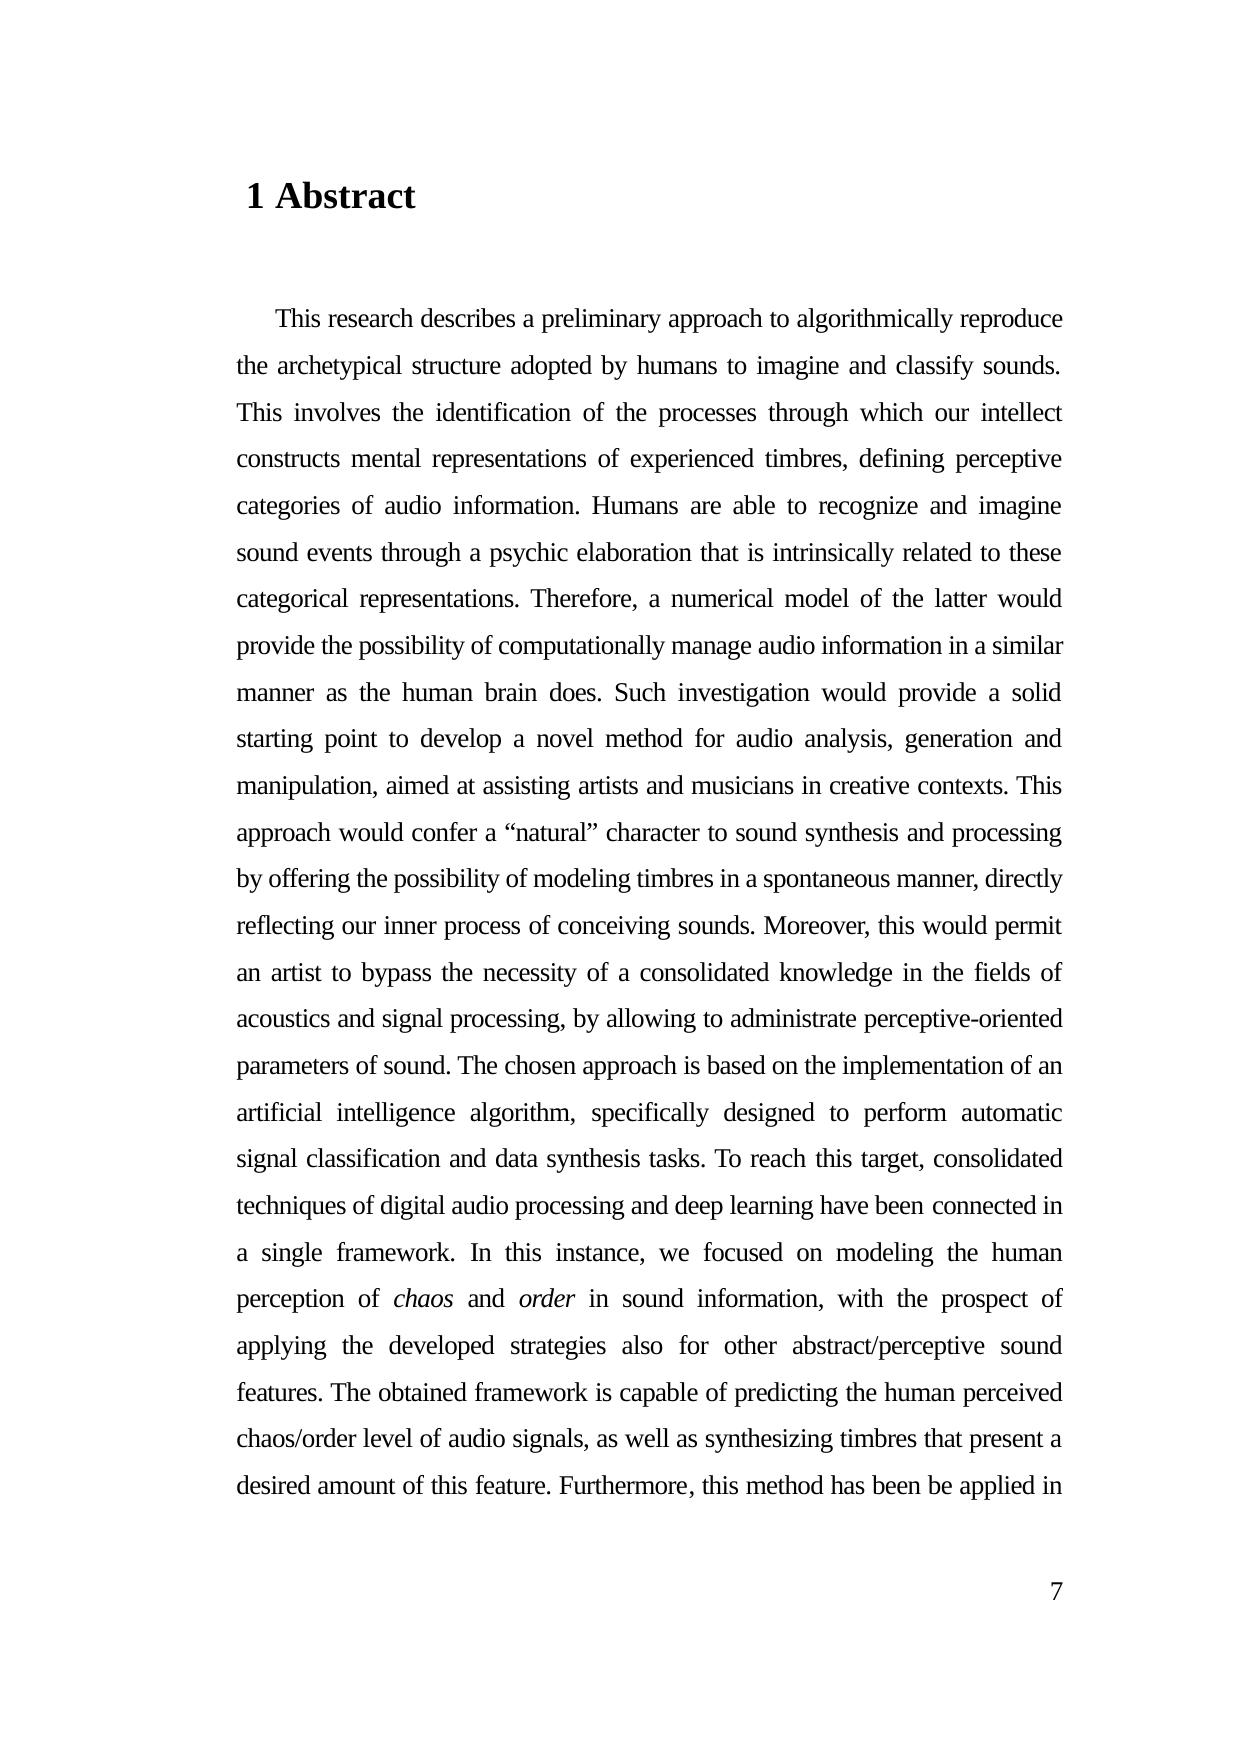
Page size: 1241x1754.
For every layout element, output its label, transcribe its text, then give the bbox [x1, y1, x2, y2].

subtitle Abstract [236, 173, 1063, 216]
text This research describes a preliminary approach to algorithmically reproduce the archetypical structure adopted by humans to imagine and classify sounds. This involves the identification of the processes through which our intellect constructs mental representations of experienced timbres, defining perceptive categories of audio information. Humans are able to recognize and imagine sound events through a psychic elaboration that is intrinsically related to these categorical representations. Therefore, a numerical model of the latter would provide the possibility of computationally manage audio information in a similar manner as the human brain does. Such investigation would provide a solid starting point to develop a novel method for audio analysis, generation and manipulation, aimed at assisting artists and musicians in creative contexts. This approach would confer a “natural” character to sound synthesis and processing by offering the possibility of modeling timbres in a spontaneous manner, directly reflecting our inner process of conceiving sounds. Moreover, this would permit an artist to bypass the necessity of a consolidated knowledge in the fields of acoustics and signal processing, by allowing to administrate perceptive-oriented parameters of sound. The chosen approach is based on the implementation of an artificial intelligence algorithm, specifically designed to perform automatic signal classification and data synthesis tasks. To reach this target, consolidated techniques of digital audio processing and deep learning have been connected in a single framework. In this instance, we focused on modeling the human perception of chaos and order in sound information, with the prospect of applying the developed strategies also for other abstract/perceptive sound features. The obtained framework is capable of predicting the human perceived chaos/order level of audio signals, as well as synthesizing timbres that present a desired amount of this feature. Furthermore, this method has been be applied in [236, 302, 1063, 1500]
